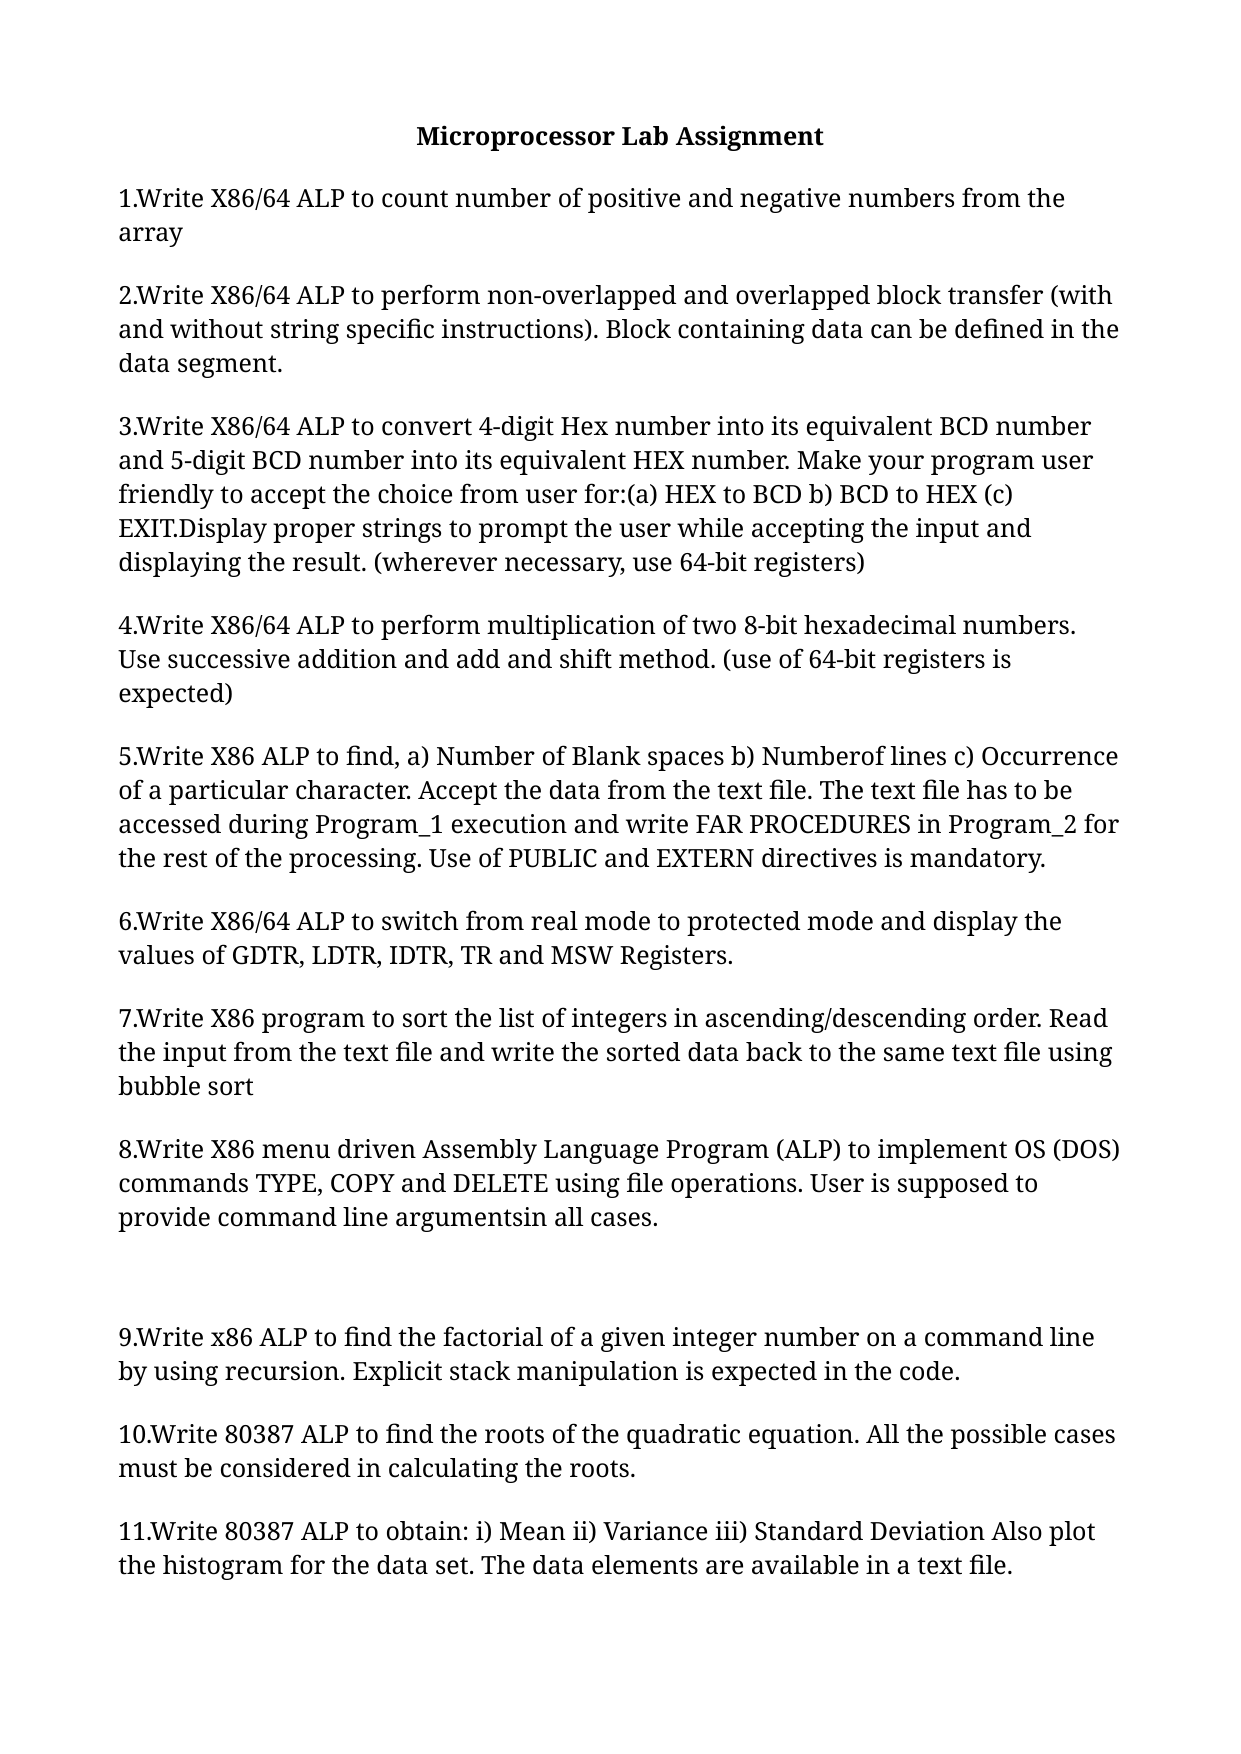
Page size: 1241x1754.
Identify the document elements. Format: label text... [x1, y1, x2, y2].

text 9.Write x86 ALP to find the factorial of a given integer number on a command line by using recursion. Explicit stack manipulation is expected in the code. [118, 1320, 1122, 1388]
text 5.Write X86 ALP to find, a) Number of Blank spaces b) Numberof lines c) Occurrence of a particular character. Accept the data from the text file. The text file has to be accessed during Program_1 execution and write FAR PROCEDURES in Program_2 for the rest of the processing. Use of PUBLIC and EXTERN directives is mandatory. [118, 739, 1122, 875]
text 8.Write X86 menu driven Assembly Language Program (ALP) to implement OS (DOS) commands TYPE, COPY and DELETE using file operations. User is supposed to provide command line argumentsin all cases. [118, 1132, 1122, 1234]
text 6.Write X86/64 ALP to switch from real mode to protected mode and display the values of GDTR, LDTR, IDTR, TR and MSW Registers. [118, 904, 1122, 972]
text Microprocessor Lab Assignment [118, 118, 1122, 152]
text 7.Write X86 program to sort the list of integers in ascending/descending order. Read the input from the text file and write the sorted data back to the same text file using bubble sort [118, 1001, 1122, 1103]
text 10.Write 80387 ALP to find the roots of the quadratic equation. All the possible cases must be considered in calculating the roots. [118, 1417, 1122, 1485]
text 4.Write X86/64 ALP to perform multiplication of two 8-bit hexadecimal numbers. Use successive addition and add and shift method. (use of 64-bit registers is expected) [118, 608, 1122, 710]
text 1.Write X86/64 ALP to count number of positive and negative numbers from the array [118, 181, 1122, 249]
text 3.Write X86/64 ALP to convert 4-digit Hex number into its equivalent BCD number and 5-digit BCD number into its equivalent HEX number. Make your program user friendly to accept the choice from user for:(a) HEX to BCD b) BCD to HEX (c) EXIT.Display proper strings to prompt the user while accepting the input and displaying the result. (wherever necessary, use 64-bit registers) [118, 409, 1122, 579]
text 11.Write 80387 ALP to obtain: i) Mean ii) Variance iii) Standard Deviation Also plot the histogram for the data set. The data elements are available in a text file. [118, 1514, 1122, 1582]
text 2.Write X86/64 ALP to perform non-overlapped and overlapped block transfer (with and without string specific instructions). Block containing data can be defined in the data segment. [118, 278, 1122, 380]
